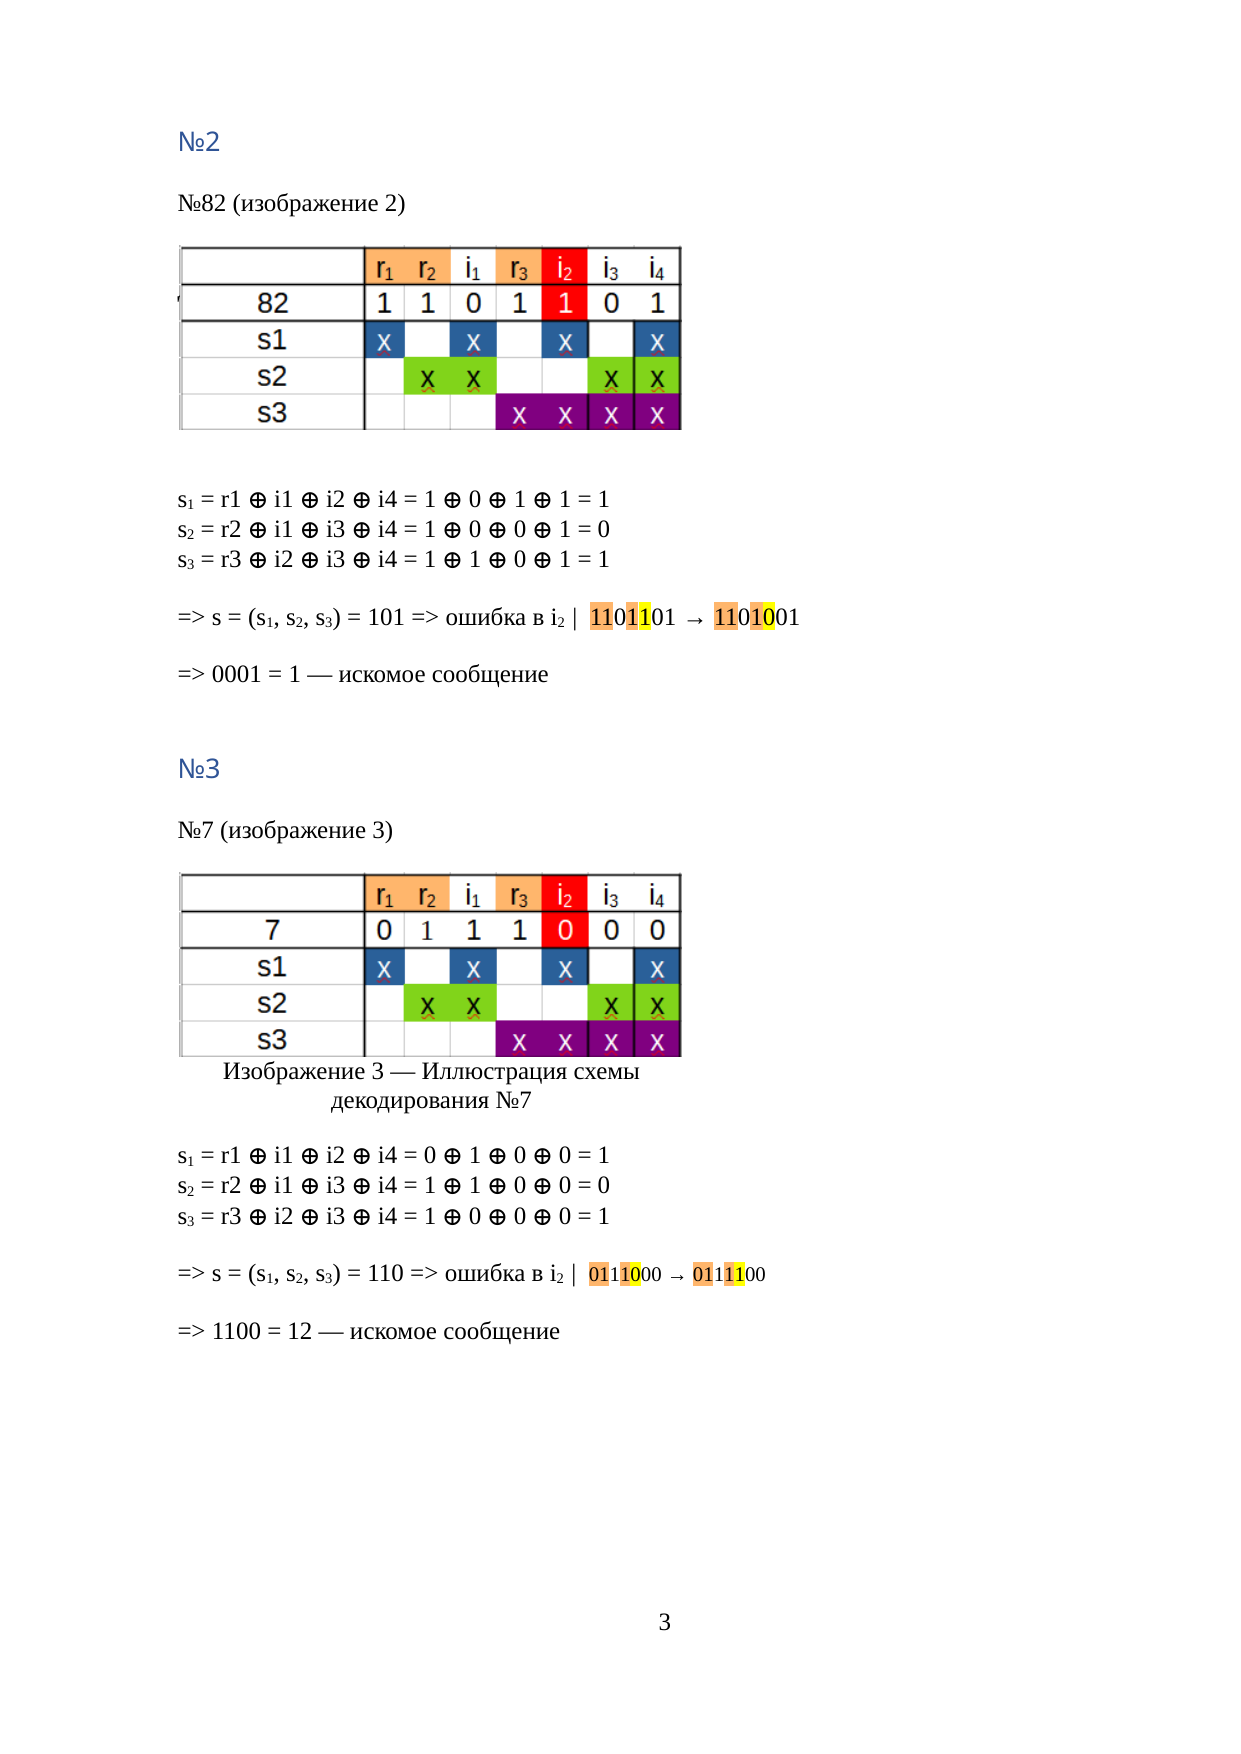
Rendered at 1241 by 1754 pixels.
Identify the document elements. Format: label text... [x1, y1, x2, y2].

text s1 = r1 ⊕ i1 ⊕ i2 ⊕ i4 = 0 ⊕ 1 ⊕ 0 ⊕ 0 = 1 [177, 1139, 1152, 1169]
text => 0001 = 1 — искомое сообщение [177, 659, 1152, 688]
text s2 = r2 ⊕ i1 ⊕ i3 ⊕ i4 = 1 ⊕ 1 ⊕ 0 ⊕ 0 = 0 [177, 1169, 1152, 1199]
text => s = (s1, s2, s3) = 110 => ошибка в i2 | 0111000 → 0111100 [177, 1258, 1152, 1287]
text №82 (изображение 2) [177, 188, 1152, 217]
picture [179, 872, 682, 1057]
text s3 = r3 ⊕ i2 ⊕ i3 ⊕ i4 = 1 ⊕ 0 ⊕ 0 ⊕ 0 = 1 [177, 1199, 1152, 1229]
text s3 = r3 ⊕ i2 ⊕ i3 ⊕ i4 = 1 ⊕ 1 ⊕ 0 ⊕ 1 = 1 [177, 543, 1152, 573]
text s1 = r1 ⊕ i1 ⊕ i2 ⊕ i4 = 1 ⊕ 0 ⊕ 1 ⊕ 1 = 1 [177, 482, 1152, 512]
text №7 (изображение 3) [177, 815, 1152, 844]
table_header Изображение 3 — Иллюстрация схемы декодирования №7 [177, 873, 685, 1114]
subtitle №3 [177, 749, 1152, 786]
text s2 = r2 ⊕ i1 ⊕ i3 ⊕ i4 = 1 ⊕ 0 ⊕ 0 ⊕ 1 = 0 [177, 512, 1152, 543]
text => s = (s1, s2, s3) = 101 => ошибка в i2 | 1101101 → 1101001 [177, 602, 1152, 630]
subtitle №2 [177, 122, 1152, 159]
text => 1100 = 12 — искомое сообщение [177, 1316, 1152, 1344]
picture [179, 245, 682, 430]
